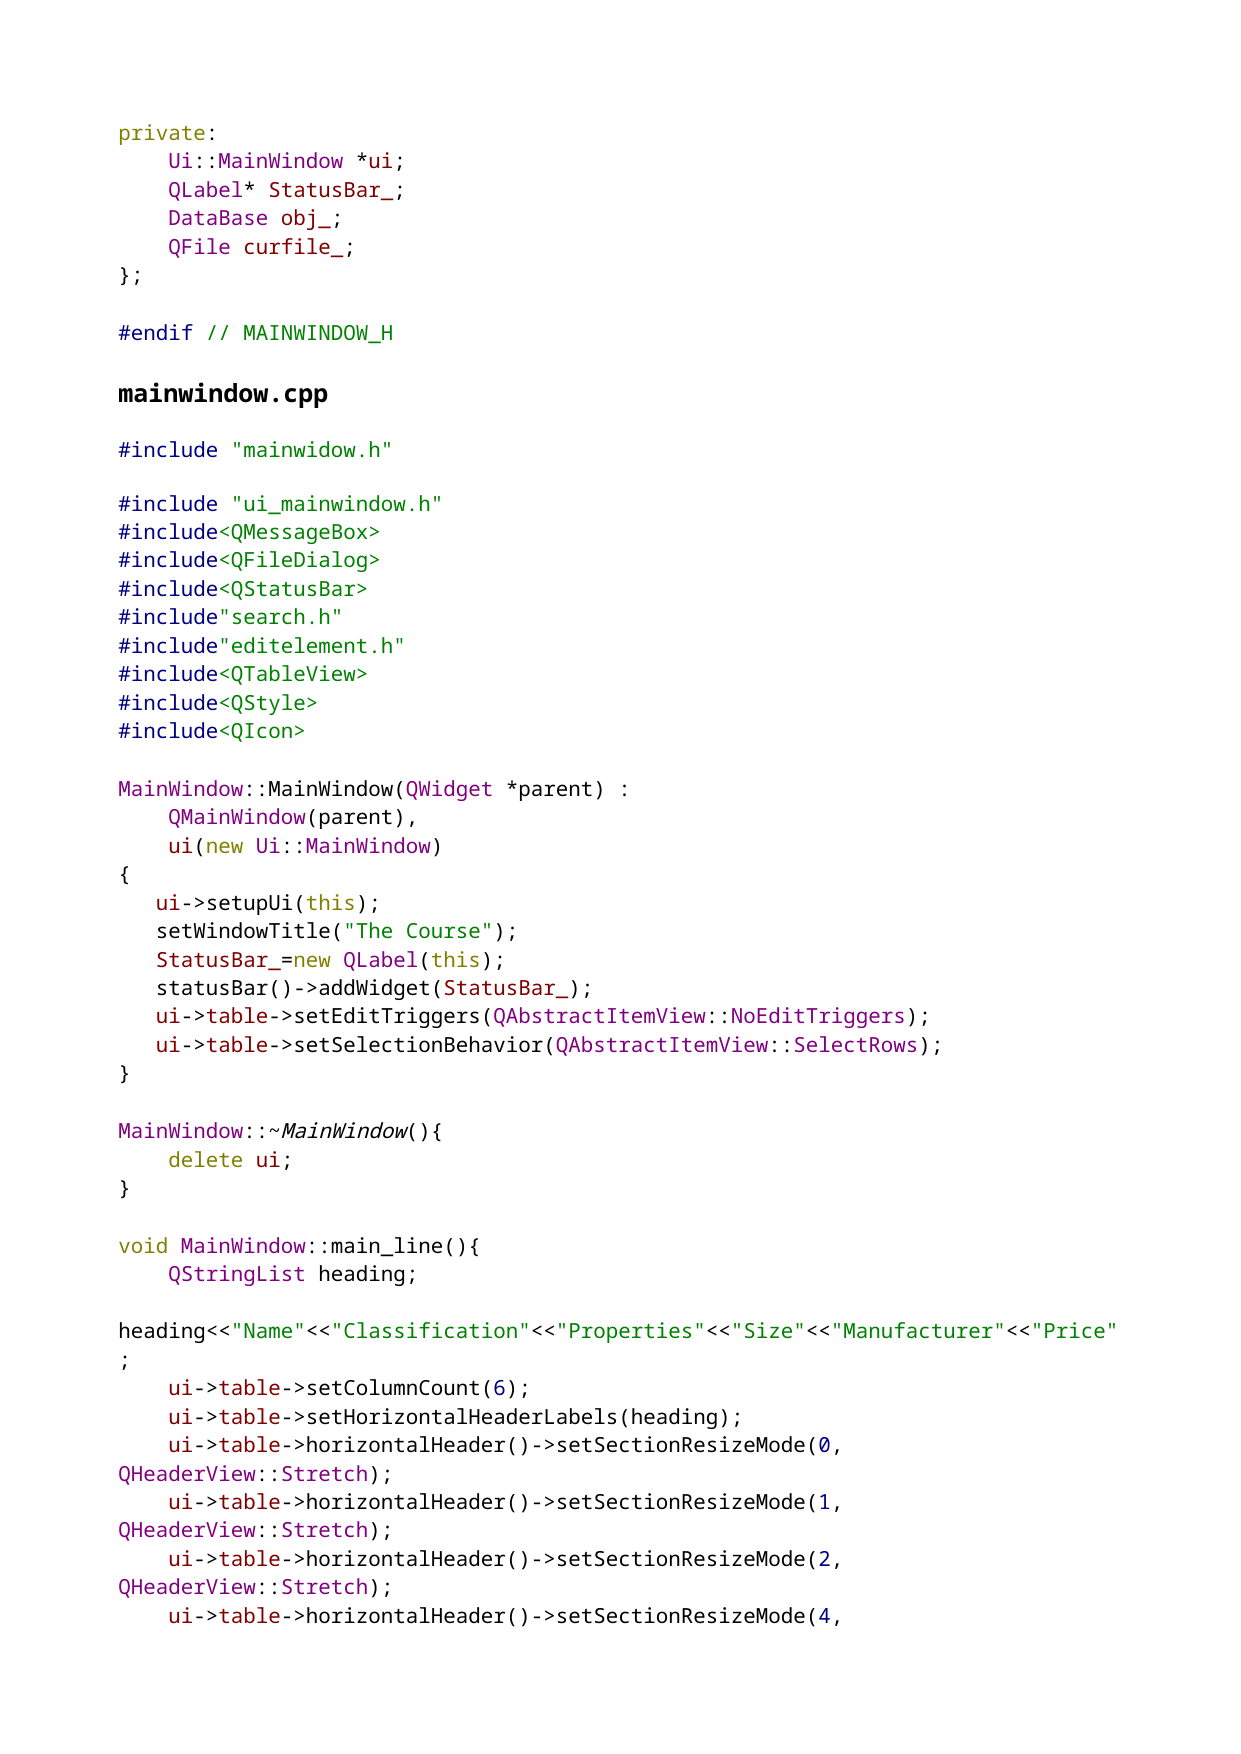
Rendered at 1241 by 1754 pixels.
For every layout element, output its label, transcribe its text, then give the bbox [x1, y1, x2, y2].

text MainWindow::MainWindow(QWidget *parent) : [118, 774, 1122, 802]
text private: [118, 118, 1122, 147]
text } [118, 1173, 1122, 1202]
text #include<QTableView> [118, 659, 1122, 688]
text StatusBar_=new QLabel(this); [118, 945, 1122, 973]
text #include<QMessageBox> [118, 517, 1122, 546]
text ui->table->setColumnCount(6); [118, 1373, 1122, 1402]
text ui->table->setSelectionBehavior(QAbstractItemView::SelectRows); [118, 1030, 1122, 1058]
text #include<QFileDialog> [118, 546, 1122, 574]
text #include"search.h" [118, 602, 1122, 631]
text #include<QIcon> [118, 716, 1122, 744]
text DataBase obj_; [118, 203, 1122, 232]
text { [118, 859, 1122, 888]
text MainWindow::~MainWindow(){ [118, 1116, 1122, 1145]
text QStringList heading; [118, 1259, 1122, 1288]
text QLabel* StatusBar_; [118, 175, 1122, 203]
text #include<QStatusBar> [118, 574, 1122, 602]
text void MainWindow::main_line(){ [118, 1231, 1122, 1259]
text ui->table->horizontalHeader()->setSectionResizeMode(0, QHeaderView::Stretch); [118, 1430, 1122, 1487]
text #endif // MAINWINDOW_H [118, 318, 1122, 347]
text ui->table->horizontalHeader()->setSectionResizeMode(4, [118, 1601, 1122, 1629]
text statusBar()->addWidget(StatusBar_); [118, 973, 1122, 1002]
text ui->table->setEditTriggers(QAbstractItemView::NoEditTriggers); [118, 1002, 1122, 1030]
text ui->setupUi(this); [118, 888, 1122, 916]
text Ui::MainWindow *ui; [118, 147, 1122, 175]
text #include "mainwidow.h" [118, 435, 1122, 464]
text ui->table->horizontalHeader()->setSectionResizeMode(1, QHeaderView::Stretch); [118, 1487, 1122, 1544]
text ui->table->horizontalHeader()->setSectionResizeMode(2, QHeaderView::Stretch); [118, 1544, 1122, 1601]
text QMainWindow(parent), [118, 802, 1122, 831]
text ui->table->setHorizontalHeaderLabels(heading); [118, 1402, 1122, 1430]
text delete ui; [118, 1145, 1122, 1173]
text QFile curfile_; [118, 232, 1122, 260]
text } [118, 1058, 1122, 1087]
text setWindowTitle("The Course"); [118, 916, 1122, 945]
text ui(new Ui::MainWindow) [118, 831, 1122, 859]
text heading<<"Name"<<"Classification"<<"Properties"<<"Size"<<"Manufacturer"<<"Price"; [118, 1288, 1122, 1373]
text }; [118, 260, 1122, 289]
text #include "ui_mainwindow.h" [118, 489, 1122, 517]
text #include<QStyle> [118, 688, 1122, 716]
list mainwindow.cpp [118, 376, 1122, 410]
text #include"editelement.h" [118, 631, 1122, 659]
